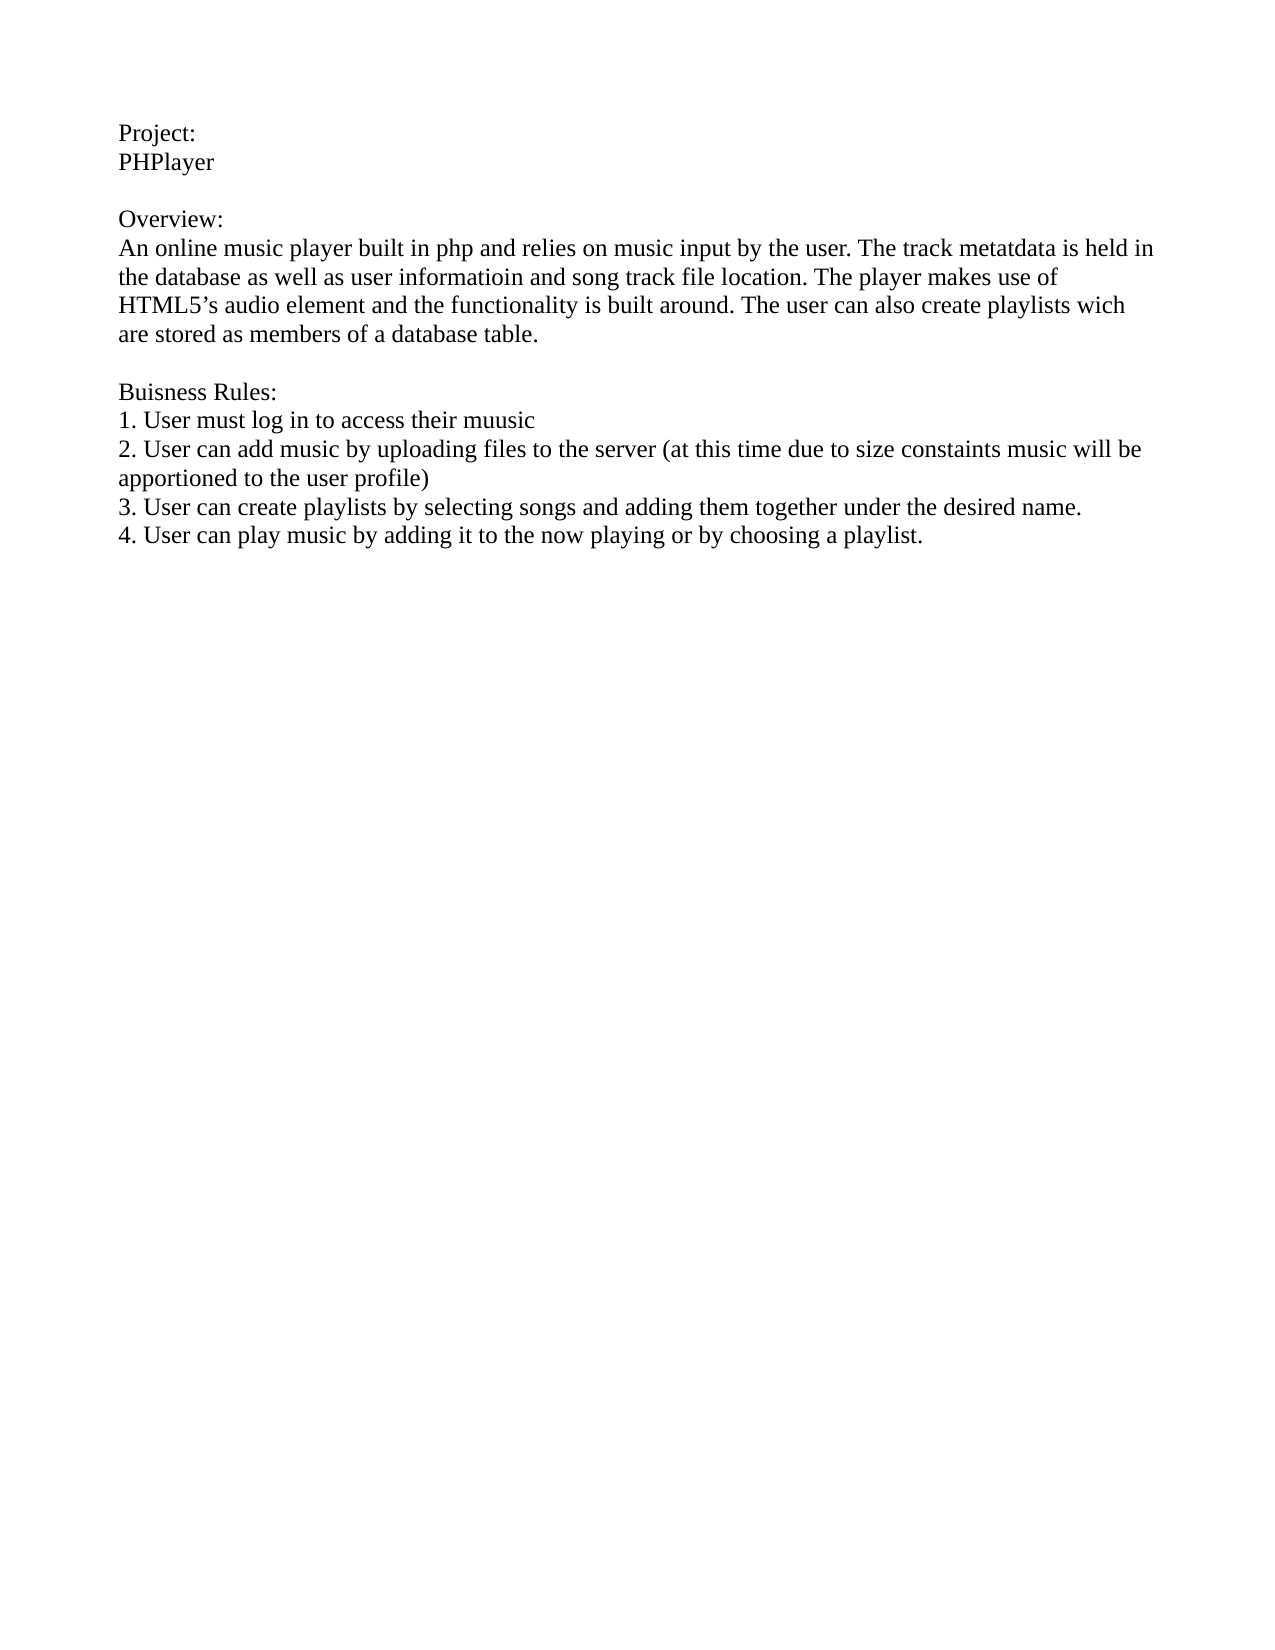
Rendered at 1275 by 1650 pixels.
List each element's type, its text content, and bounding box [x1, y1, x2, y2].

text PHPlayer [118, 147, 1157, 176]
text Overview: [118, 204, 1157, 233]
text An online music player built in php and relies on music input by the user. The track metatdata is held in the database as well as user informatioin and song track file location. The player makes use of HTML5’s audio element and the functionality is built around. The user can also create playlists wich are stored as members of a database table. [118, 233, 1157, 348]
text 3. User can create playlists by selecting songs and adding them together under the desired name. [118, 492, 1157, 521]
text Buisness Rules: [118, 377, 1157, 406]
text Project: [118, 118, 1157, 147]
text 2. User can add music by uploading files to the server (at this time due to size constaints music will be apportioned to the user profile) [118, 434, 1157, 492]
text 1. User must log in to access their muusic [118, 406, 1157, 434]
text 4. User can play music by adding it to the now playing or by choosing a playlist. [118, 521, 1157, 549]
